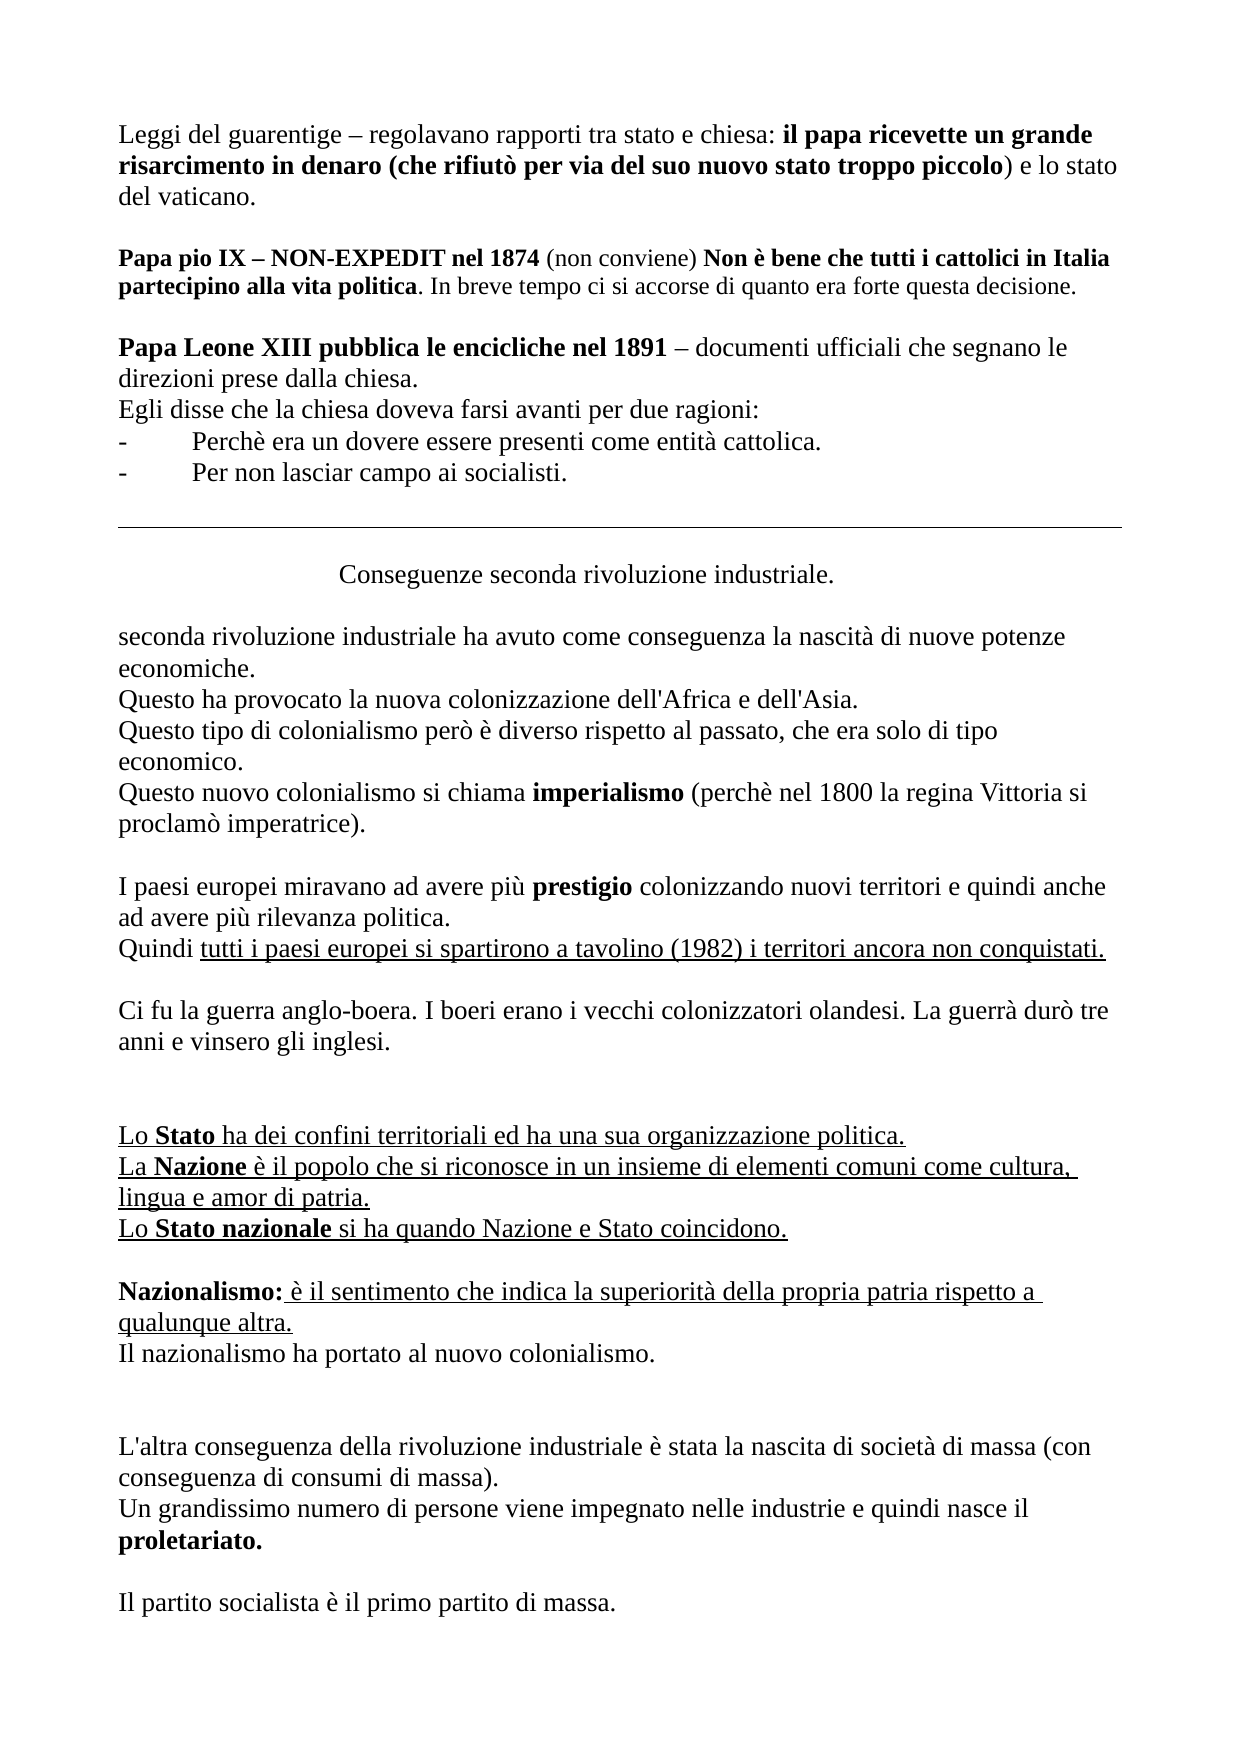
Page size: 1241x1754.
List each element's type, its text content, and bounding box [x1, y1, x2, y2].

text Questo nuovo colonialismo si chiama imperialismo (perchè nel 1800 la regina Vittoria si proclamò imperatrice). [118, 776, 1122, 838]
text La Nazione è il popolo che si riconosce in un insieme di elementi comuni come cultura, lingua e amor di patria. [118, 1150, 1122, 1212]
text I paesi europei miravano ad avere più prestigio colonizzando nuovi territori e quindi anche ad avere più rilevanza politica. [118, 870, 1122, 932]
text Questo tipo di colonialismo però è diverso rispetto al passato, che era solo di tipo economico. [118, 714, 1122, 776]
text Quindi tutti i paesi europei si spartirono a tavolino (1982) i territori ancora non conquistati. [118, 932, 1122, 963]
text Il nazionalismo ha portato al nuovo colonialismo. [118, 1337, 1122, 1368]
text Lo Stato nazionale si ha quando Nazione e Stato coincidono. [118, 1212, 1122, 1243]
text Papa pio IX – NON-EXPEDIT nel 1874 (non conviene) Non è bene che tutti i cattolici in Italia partecipino alla vita politica. In breve tempo ci si accorse di quanto era forte questa decisione. [118, 243, 1122, 300]
text Conseguenze seconda rivoluzione industriale. [118, 558, 1122, 589]
text Lo Stato ha dei confini territoriali ed ha una sua organizzazione politica. [118, 1119, 1122, 1150]
text Un grandissimo numero di persone viene impegnato nelle industrie e quindi nasce il proletariato. [118, 1493, 1122, 1555]
text Nazionalismo: è il sentimento che indica la superiorità della propria patria rispetto a qualunque altra. [118, 1274, 1122, 1337]
text Egli disse che la chiesa doveva farsi avanti per due ragioni: [118, 394, 1122, 425]
text L'altra conseguenza della rivoluzione industriale è stata la nascita di società di massa (con conseguenza di consumi di massa). [118, 1430, 1122, 1493]
text seconda rivoluzione industriale ha avuto come conseguenza la nascità di nuove potenze economiche. [118, 621, 1122, 683]
text Il partito socialista è il primo partito di massa. [118, 1586, 1122, 1617]
text Ci fu la guerra anglo-boera. I boeri erano i vecchi colonizzatori olandesi. La guerrà durò tre anni e vinsero gli inglesi. [118, 994, 1122, 1057]
text Questo ha provocato la nuova colonizzazione dell'Africa e dell'Asia. [118, 683, 1122, 714]
text - Per non lasciar campo ai socialisti. [118, 456, 1122, 487]
text - Perchè era un dovere essere presenti come entità cattolica. [118, 425, 1122, 456]
text Papa Leone XIII pubblica le encicliche nel 1891 – documenti ufficiali che segnano le direzioni prese dalla chiesa. [118, 331, 1122, 394]
text Leggi del guarentige – regolavano rapporti tra stato e chiesa: il papa ricevette un grande risarcimento in denaro (che rifiutò per via del suo nuovo stato troppo piccolo) e lo stato del vaticano. [118, 118, 1122, 212]
